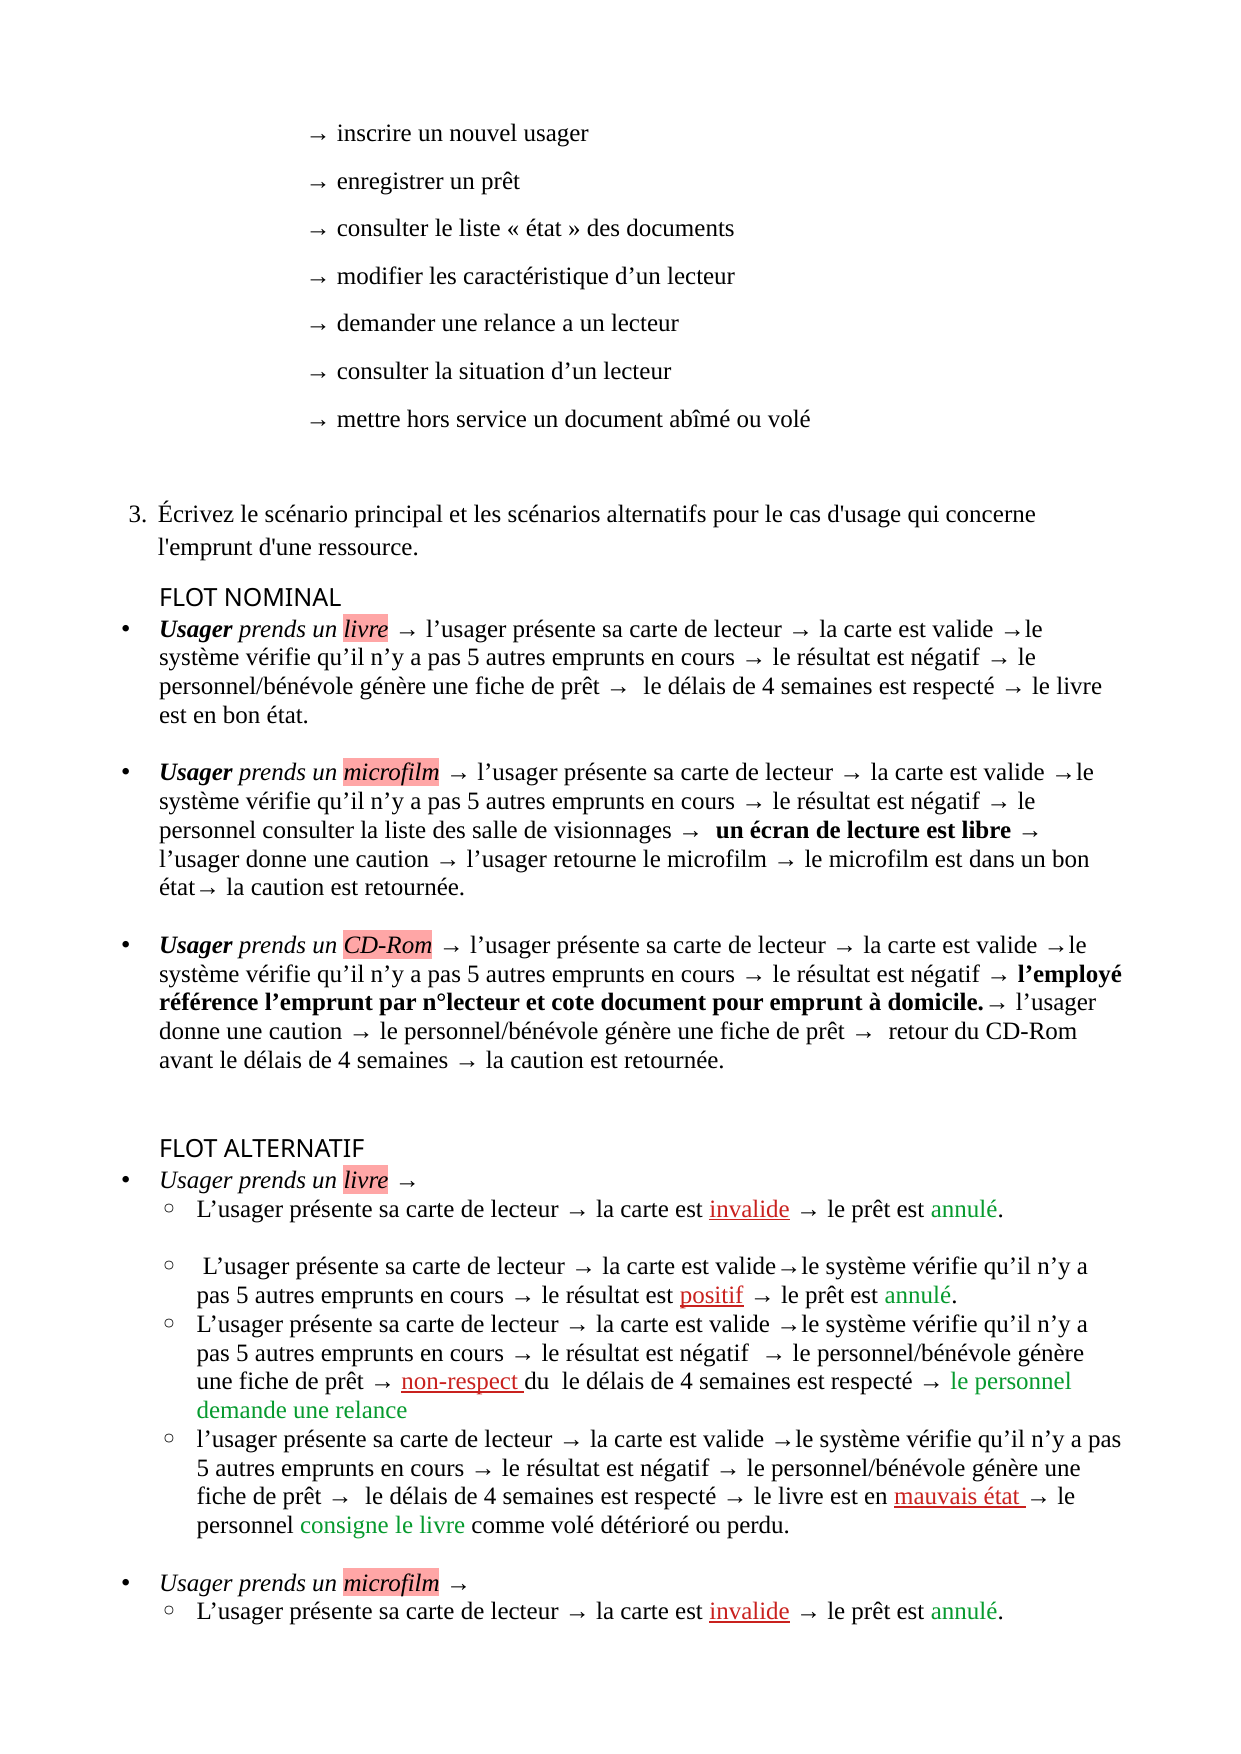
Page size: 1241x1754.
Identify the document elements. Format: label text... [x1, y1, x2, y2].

list Écrivez le scénario principal et les scénarios alternatifs pour le cas d'usage qui concerne l'emprunt d'une ressource. [128, 499, 1122, 561]
list Usager prends un microfilm → [121, 1568, 1122, 1596]
list L’usager présente sa carte de lecteur → la carte est invalide → le prêt est annulé. [159, 1194, 1122, 1223]
text → consulter le liste « état » des documents [84, 213, 1122, 242]
list Usager prends un microfilm → l’usager présente sa carte de lecteur → la carte est valide →le système vérifie qu’il n’y a pas 5 autres emprunts en cours → le résultat est négatif → le personnel consulter la liste des salle de visionnages → un écran de lecture est libre → l’usager donne une caution → l’usager retourne le microfilm → le microfilm est dans un bon état→ la caution est retournée. [121, 757, 1122, 901]
text → modifier les caractéristique d’un lecteur [84, 261, 1122, 290]
list L’usager présente sa carte de lecteur → la carte est valide →le système vérifie qu’il n’y a pas 5 autres emprunts en cours → le résultat est négatif → le personnel/bénévole génère une fiche de prêt → non-respect du le délais de 4 semaines est respecté → le personnel demande une relance [159, 1309, 1122, 1424]
list l’usager présente sa carte de lecteur → la carte est valide →le système vérifie qu’il n’y a pas 5 autres emprunts en cours → le résultat est négatif → le personnel/bénévole génère une fiche de prêt → le délais de 4 semaines est respecté → le livre est en mauvais état → le personnel consigne le livre comme volé détérioré ou perdu. [159, 1424, 1122, 1539]
list Usager prends un livre → l’usager présente sa carte de lecteur → la carte est valide →le système vérifie qu’il n’y a pas 5 autres emprunts en cours → le résultat est négatif → le personnel/bénévole génère une fiche de prêt → le délais de 4 semaines est respecté → le livre est en bon état. [121, 614, 1122, 729]
list Usager prends un CD-Rom → l’usager présente sa carte de lecteur → la carte est valide →le système vérifie qu’il n’y a pas 5 autres emprunts en cours → le résultat est négatif → l’employé référence l’emprunt par n°lecteur et cote document pour emprunt à domicile.→ l’usager donne une caution → le personnel/bénévole génère une fiche de prêt → retour du CD-Rom avant le délais de 4 semaines → la caution est retournée. [121, 930, 1122, 1074]
text → inscrire un nouvel usager [84, 118, 1122, 147]
list FLOT NOMINAL [121, 579, 1122, 614]
list FLOT ALTERNATIF [121, 1131, 1122, 1165]
list Usager prends un livre → [121, 1165, 1122, 1194]
list L’usager présente sa carte de lecteur → la carte est valide→le système vérifie qu’il n’y a pas 5 autres emprunts en cours → le résultat est positif → le prêt est annulé. [159, 1251, 1122, 1309]
text → mettre hors service un document abîmé ou volé [84, 404, 1122, 432]
text → consulter la situation d’un lecteur [84, 356, 1122, 385]
text → demander une relance a un lecteur [84, 308, 1122, 337]
text → enregistrer un prêt [84, 166, 1122, 194]
list L’usager présente sa carte de lecteur → la carte est invalide → le prêt est annulé. [159, 1596, 1122, 1625]
